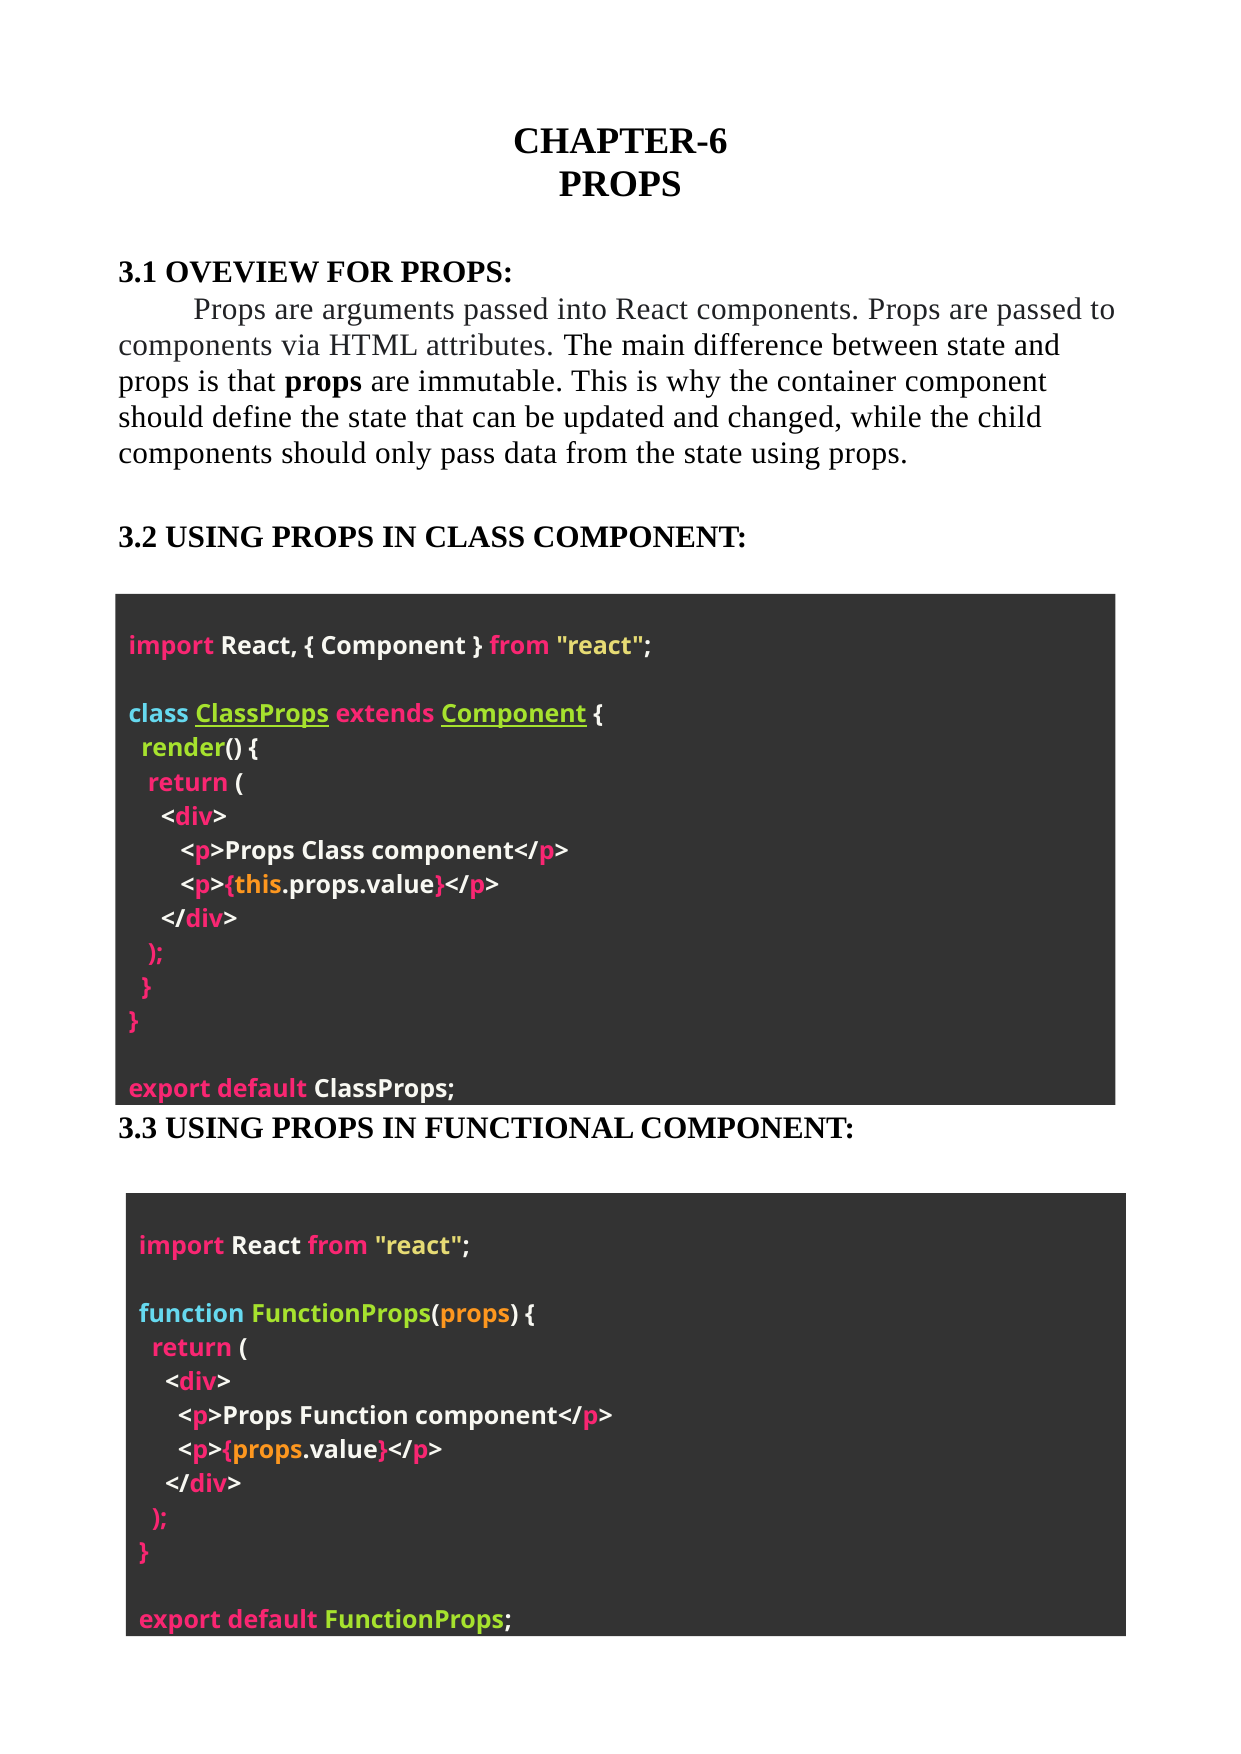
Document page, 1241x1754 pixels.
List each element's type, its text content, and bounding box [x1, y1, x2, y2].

text PROPS [118, 161, 1122, 204]
text 3.1 OVEVIEW FOR PROPS: [118, 247, 1122, 291]
text 3.3 USING PROPS IN FUNCTIONAL COMPONENT: [118, 1109, 1122, 1145]
text CHAPTER-6 [118, 118, 1122, 161]
text Props are arguments passed into React components. Props are passed to components via HTML attributes. The main difference between state and props is that props are immutable. This is why the container component should define the state that can be updated and changed, while the child components should only pass data from the state using props. [118, 291, 1122, 470]
text 3.2 USING PROPS IN CLASS COMPONENT: [118, 518, 1122, 554]
